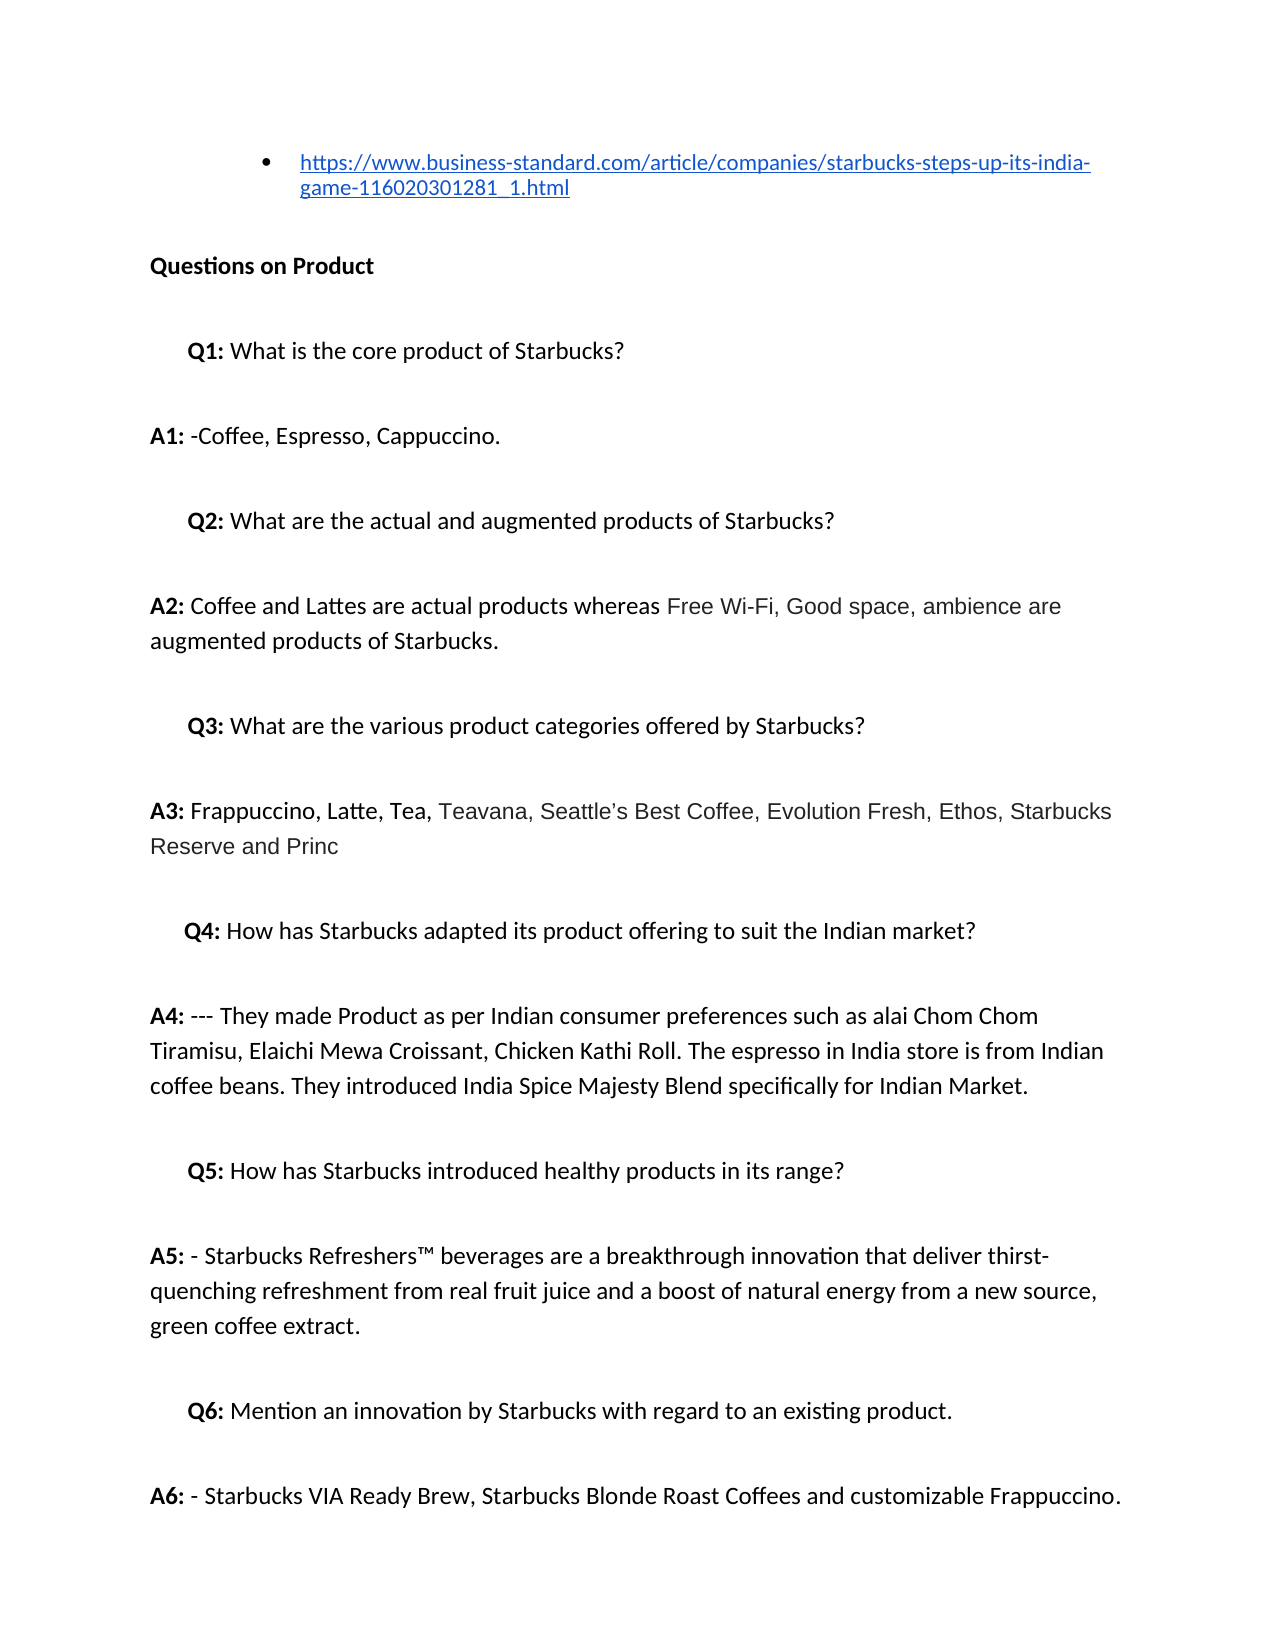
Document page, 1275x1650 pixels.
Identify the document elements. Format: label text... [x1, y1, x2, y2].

text Q4: How has Starbucks adapted its product offering to suit the Indian market? [150, 915, 1125, 946]
text A6: - Starbucks VIA Ready Brew, Starbucks Blonde Roast Coffees and customizable Frappuccino. [150, 1480, 1125, 1511]
text Q3: What are the various product categories offered by Starbucks? [187, 710, 1125, 741]
text A3: Frappuccino, Latte, Tea, Teavana, Seattle’s Best Coffee, Evolution Fresh, Ethos, Starbucks Reserve and Princ [150, 795, 1125, 861]
text Q2: What are the actual and augmented products of Starbucks? [187, 505, 1125, 536]
text Q1: What is the core product of Starbucks? [187, 335, 1125, 366]
text Q6: Mention an innovation by Starbucks with regard to an existing product. [187, 1395, 1125, 1426]
text A5: - Starbucks Refreshers™ beverages are a breakthrough innovation that deliver thirst-quenching refreshment from real fruit juice and a boost of natural energy from a new source, green coffee extract. [150, 1240, 1125, 1341]
text Questions on Product [150, 250, 1125, 281]
text A4: --- They made Product as per Indian consumer preferences such as alai Chom Chom Tiramisu, Elaichi Mewa Croissant, Chicken Kathi Roll. The espresso in India store is from Indian coffee beans. They introduced India Spice Majesty Blend specifically for Indian Market. [150, 1000, 1125, 1101]
text A2: Coffee and Lattes are actual products whereas Free Wi-Fi, Good space, ambience are augmented products of Starbucks. [150, 590, 1125, 656]
list https://www.business-standard.com/article/companies/starbucks-steps-up-its-india-game-116020301281_1.html [262, 150, 1125, 200]
text A1: -Coffee, Espresso, Cappuccino. [150, 420, 1125, 451]
text Q5: How has Starbucks introduced healthy products in its range? [187, 1155, 1125, 1186]
